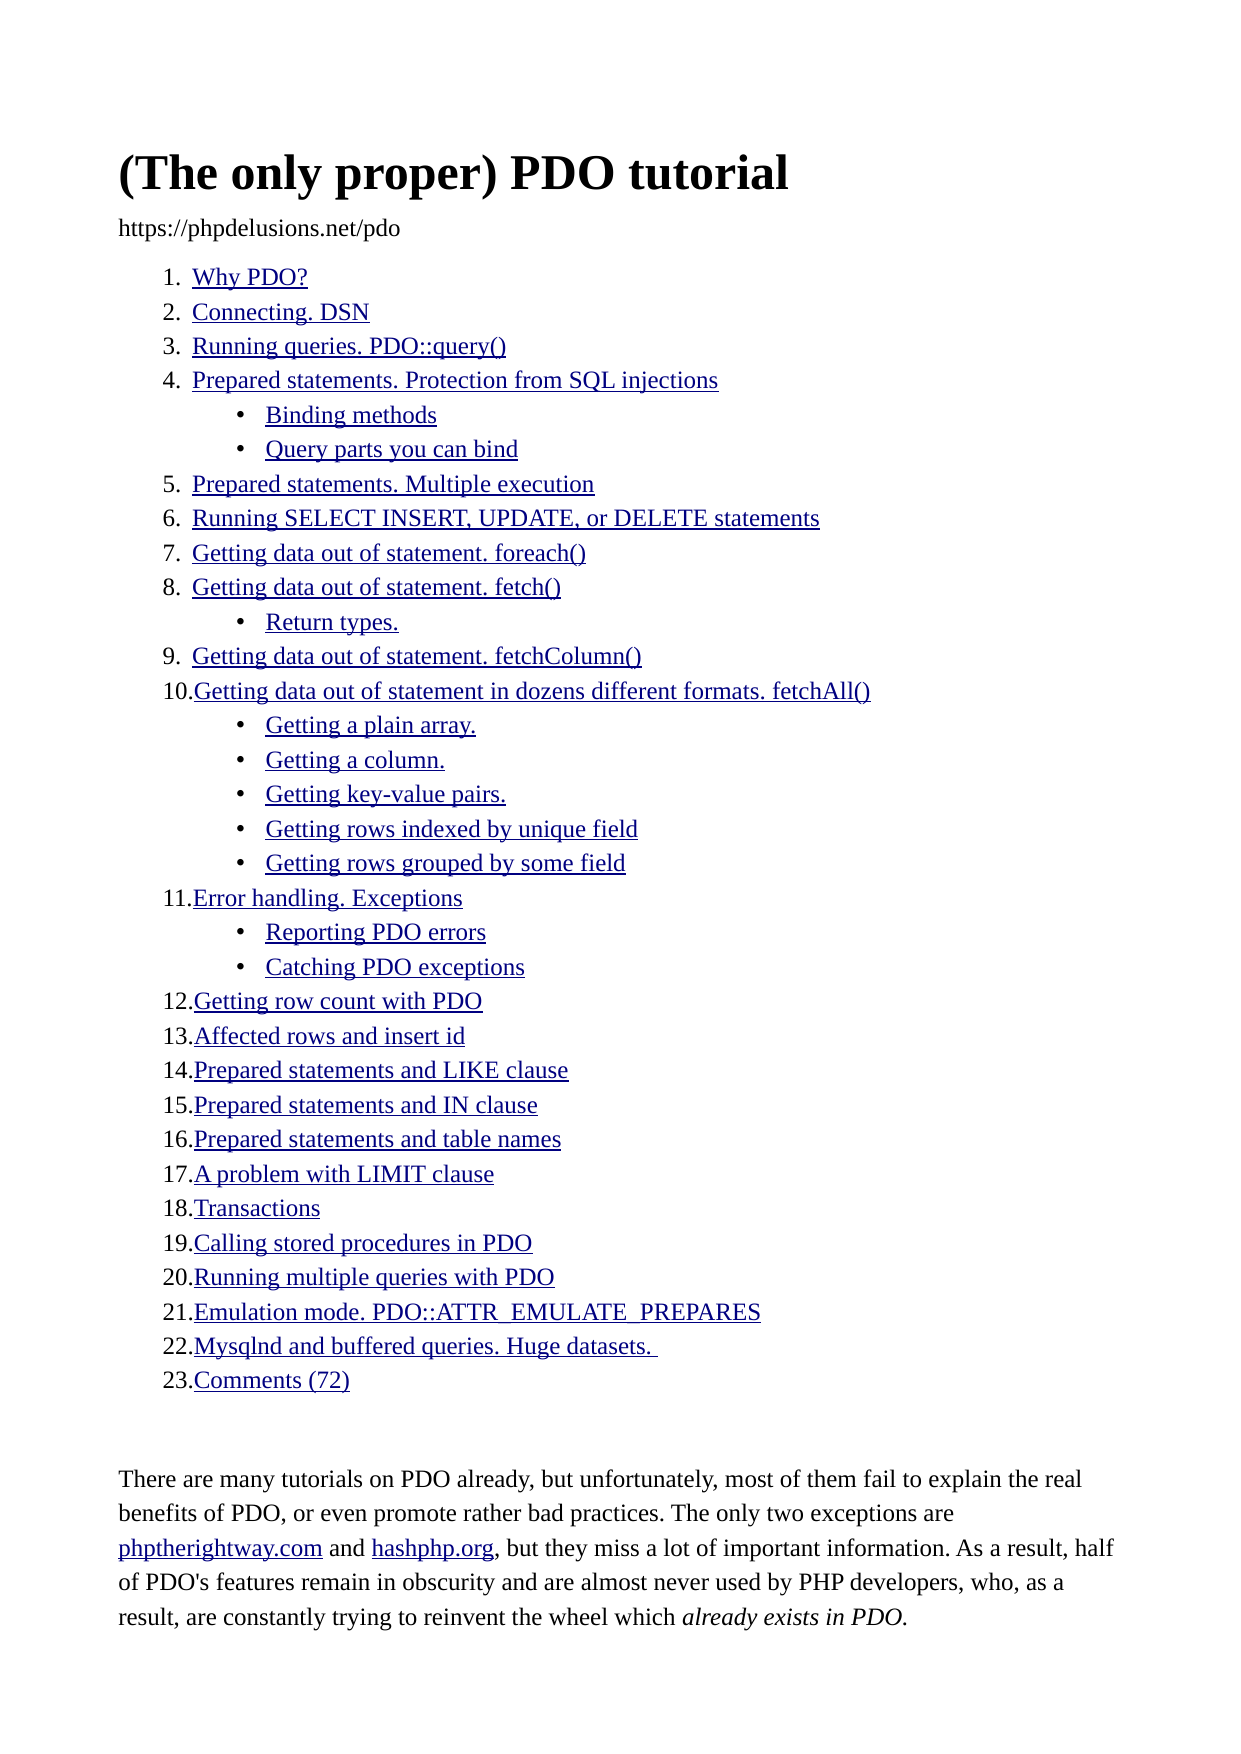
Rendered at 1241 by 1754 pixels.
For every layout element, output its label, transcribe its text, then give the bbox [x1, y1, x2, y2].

list Prepared statements and LIKE clause [162, 1055, 1122, 1084]
list Getting data out of statement. foreach() [162, 538, 1122, 567]
list Getting a plain array. [236, 710, 1122, 739]
list Getting data out of statement. fetch() [162, 572, 1122, 601]
list Prepared statements. Multiple execution [162, 469, 1122, 498]
list Prepared statements and IN clause [162, 1090, 1122, 1118]
list Prepared statements and table names [162, 1124, 1122, 1153]
list Emulation mode. PDO::ATTR_EMULATE_PREPARES [162, 1297, 1122, 1325]
list Error handling. Exceptions [162, 883, 1122, 912]
text https://phpdelusions.net/pdo [118, 213, 1122, 242]
list Getting data out of statement. fetchColumn() [162, 641, 1122, 670]
list Running queries. PDO::query() [162, 331, 1122, 360]
list Why PDO? [162, 262, 1122, 291]
list Return types. [236, 607, 1122, 636]
list A problem with LIMIT clause [162, 1159, 1122, 1187]
list Query parts you can bind [236, 434, 1122, 463]
subtitle (The only proper) PDO tutorial [118, 143, 1122, 201]
list Getting key-value pairs. [236, 779, 1122, 808]
list Getting rows indexed by unique field [236, 814, 1122, 843]
list Calling stored procedures in PDO [162, 1228, 1122, 1256]
list Getting a column. [236, 745, 1122, 774]
list Reporting PDO errors [236, 917, 1122, 946]
list Mysqlnd and buffered queries. Huge datasets. [162, 1331, 1122, 1360]
list Comments (72) [162, 1366, 1122, 1394]
list Connecting. DSN [162, 297, 1122, 325]
list Binding methods [236, 400, 1122, 429]
list Running SELECT INSERT, UPDATE, or DELETE statements [162, 503, 1122, 532]
list Getting row count with PDO [162, 986, 1122, 1015]
list Running multiple queries with PDO [162, 1262, 1122, 1291]
list Prepared statements. Protection from SQL injections [162, 366, 1122, 394]
list Affected rows and insert id [162, 1021, 1122, 1049]
list Getting data out of statement in dozens different formats. fetchAll() [162, 676, 1122, 705]
list Catching PDO exceptions [236, 952, 1122, 981]
list Transactions [162, 1193, 1122, 1222]
list Getting rows grouped by some field [236, 848, 1122, 877]
text There are many tutorials on PDO already, but unfortunately, most of them fail to explain the real benefits of PDO, or even promote rather bad practices. The only two exceptions are phptherightway.com and hashphp.org, but they miss a lot of important information. As a result, half of PDO's features remain in obscurity and are almost never used by PHP developers, who, as a result, are constantly trying to reinvent the wheel which already exists in PDO. [118, 1464, 1122, 1630]
